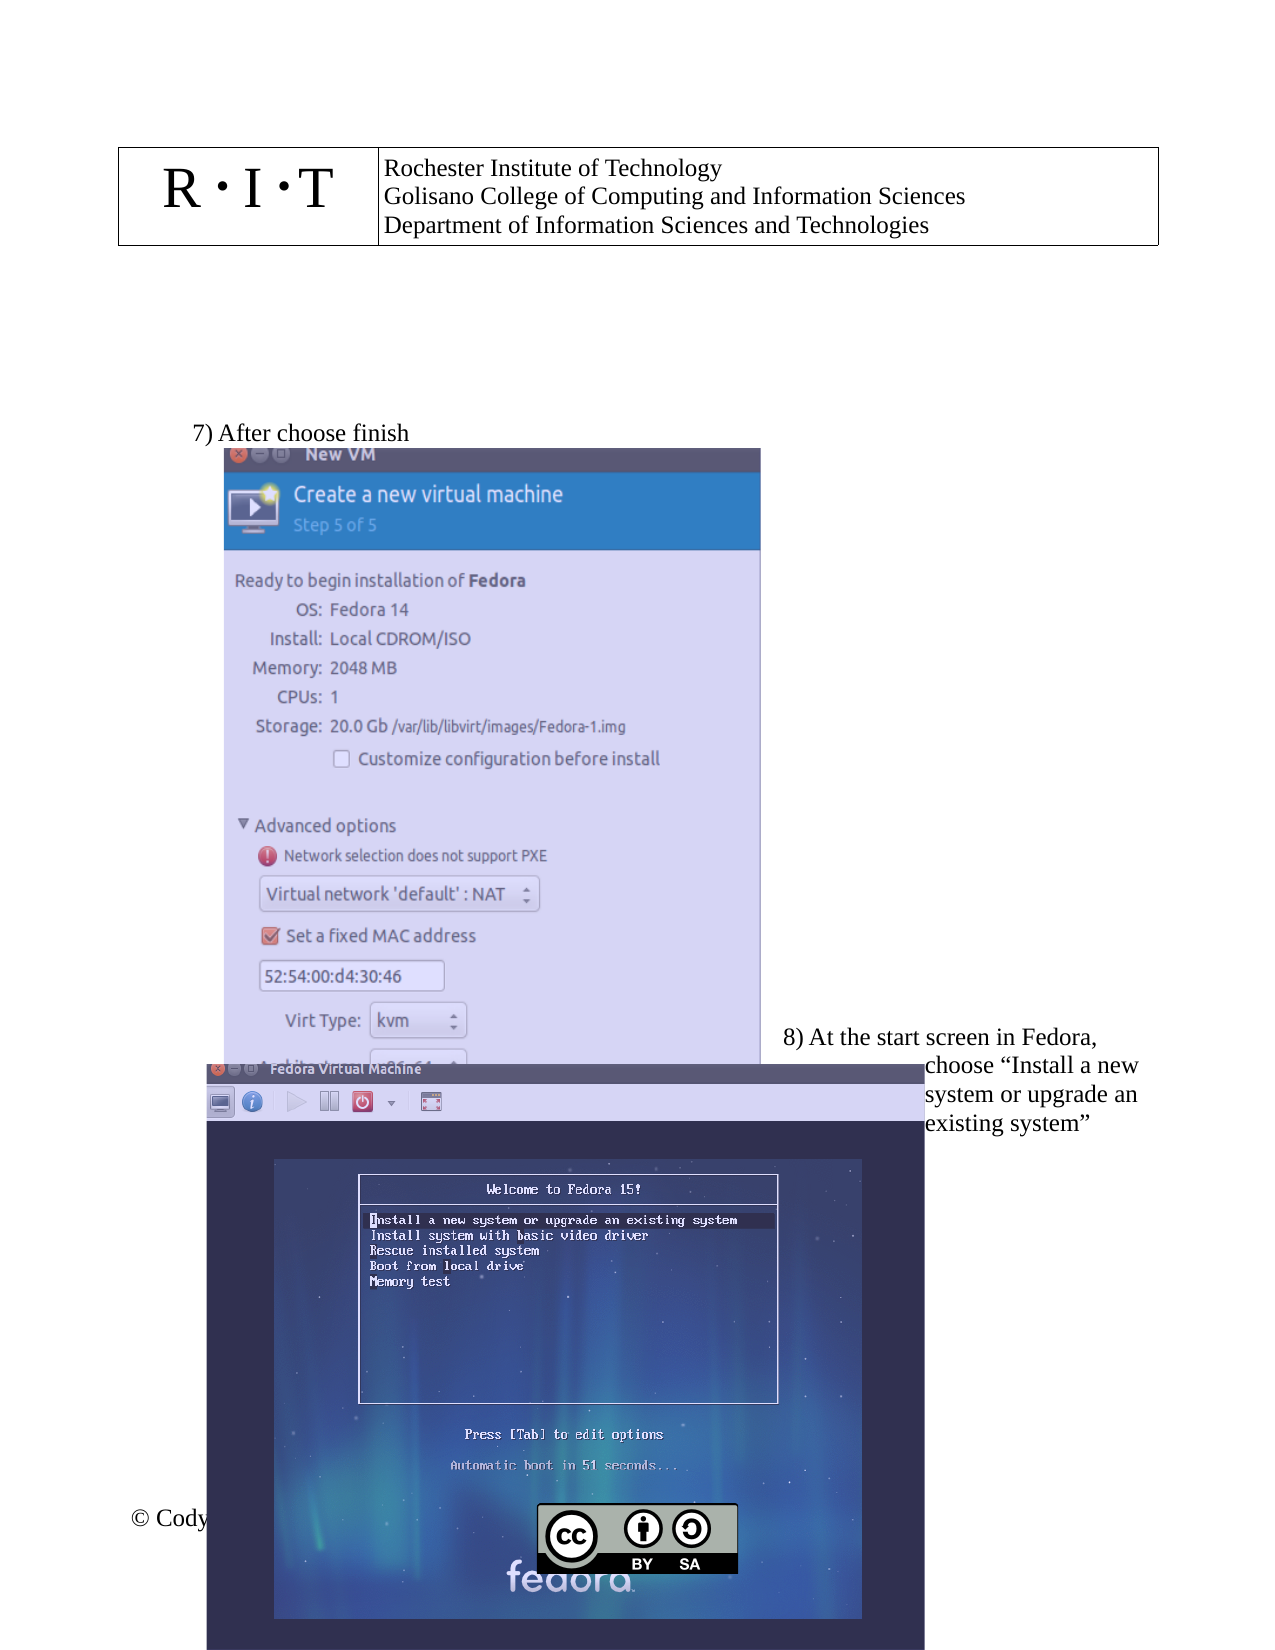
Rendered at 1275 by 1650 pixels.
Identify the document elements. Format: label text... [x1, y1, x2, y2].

picture [206, 448, 925, 1650]
text 8) At the start screen in Fedora, choose “Install a new system or upgrade an existing system” [761, 1022, 1157, 1194]
text [118, 1022, 223, 1194]
text 7) After choose finish [118, 418, 1157, 447]
